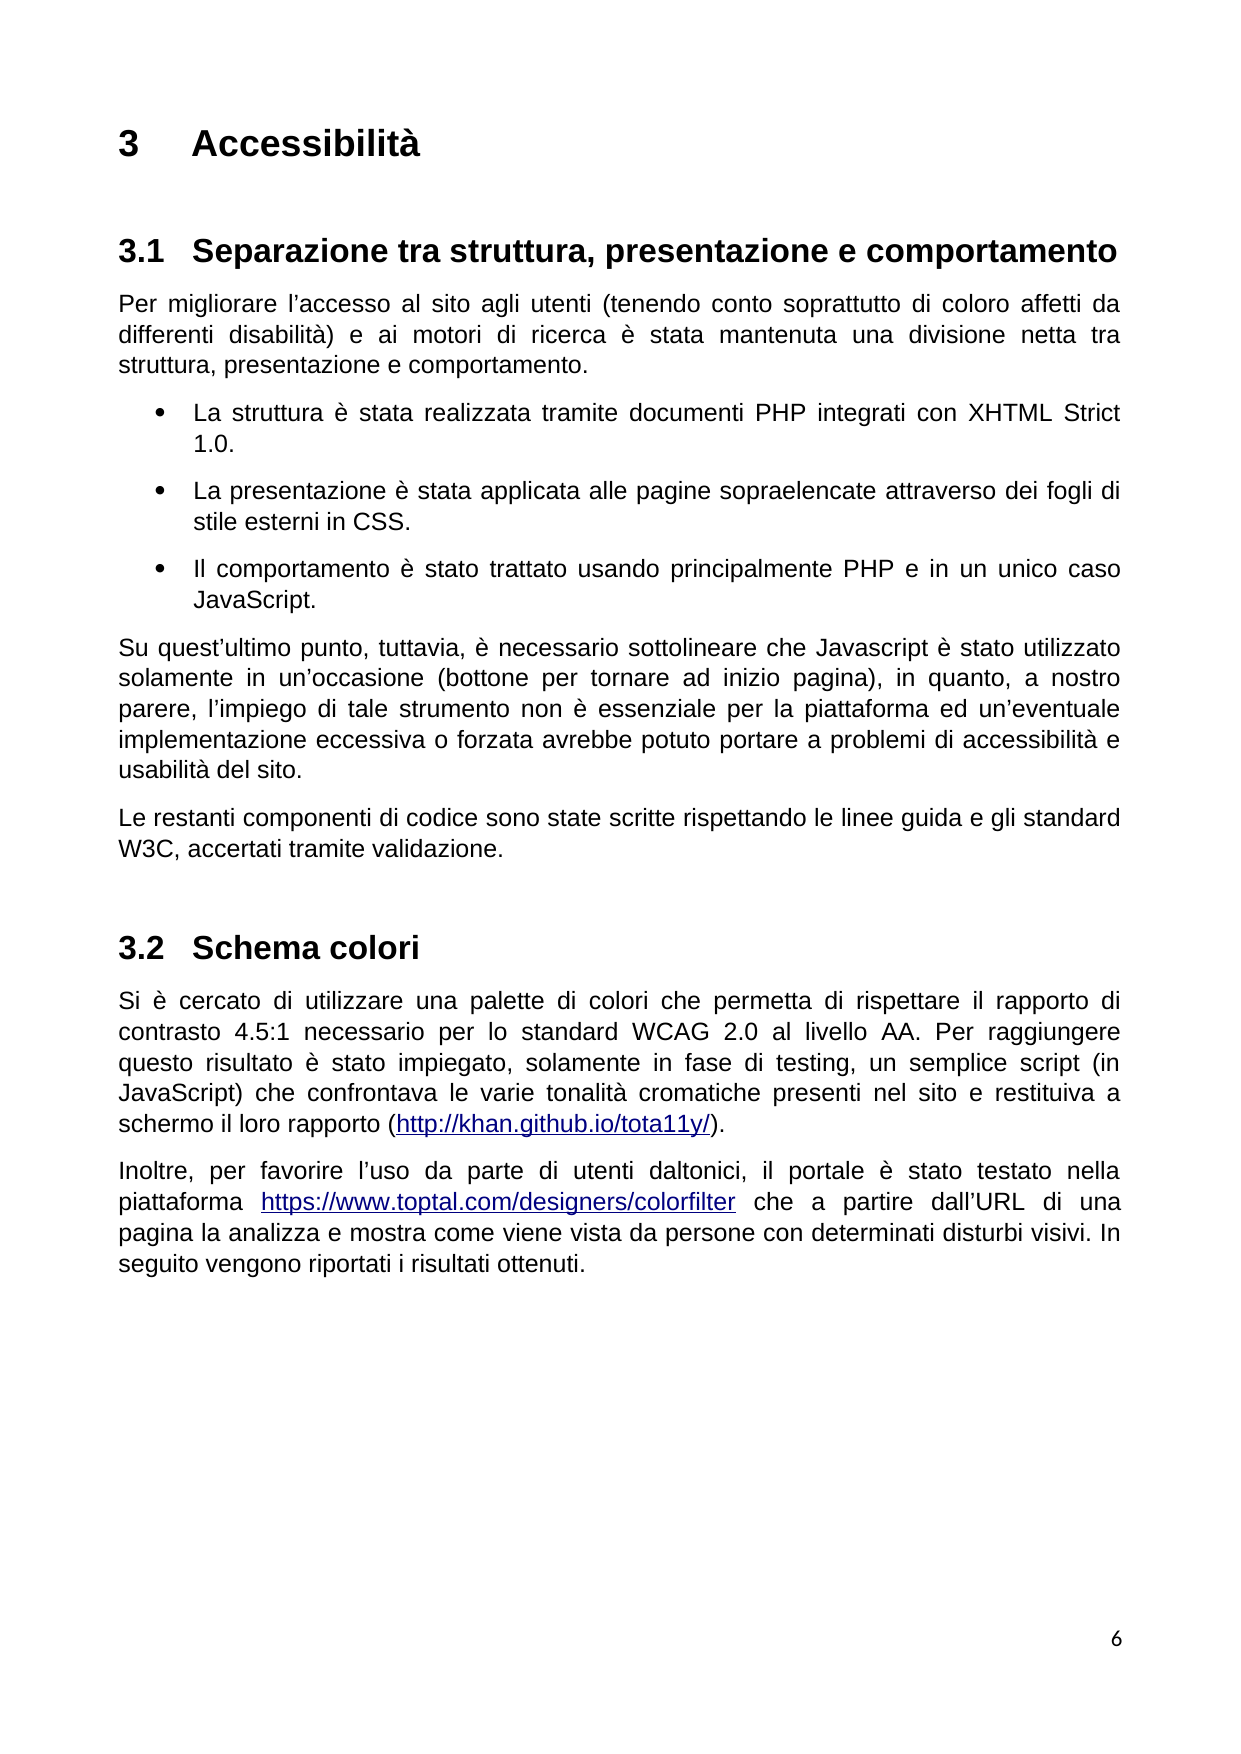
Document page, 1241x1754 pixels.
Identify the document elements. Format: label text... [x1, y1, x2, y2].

text 3.2 Schema colori [118, 928, 1122, 967]
text Inoltre, per favorire l’uso da parte di utenti daltonici, il portale è stato testato nella piattaforma https://www.toptal.com/designers/colorfilter che a partire dall’URL di una pagina la analizza e mostra come viene vista da persone con determinati disturbi visivi. In seguito vengono riportati i risultati ottenuti. [118, 1156, 1122, 1277]
text Su quest’ultimo punto, tuttavia, è necessario sottolineare che Javascript è stato utilizzato solamente in un’occasione (bottone per tornare ad inizio pagina), in quanto, a nostro parere, l’impiego di tale strumento non è essenziale per la piattaforma ed un’eventuale implementazione eccessiva o forzata avrebbe potuto portare a problemi di accessibilità e usabilità del sito. [118, 632, 1122, 784]
list La presentazione è stata applicata alle pagine sopraelencate attraverso dei fogli di stile esterni in CSS. [156, 476, 1122, 536]
text Si è cercato di utilizzare una palette di colori che permetta di rispettare il rapporto di contrasto 4.5:1 necessario per lo standard WCAG 2.0 al livello AA. Per raggiungere questo risultato è stato impiegato, solamente in fase di testing, un semplice script (in JavaScript) che confrontava le varie tonalità cromatiche presenti nel sito e restituiva a schermo il loro rapporto (http://khan.github.io/tota11y/). [118, 986, 1122, 1138]
list La struttura è stata realizzata tramite documenti PHP integrati con XHTML Strict 1.0. [156, 398, 1122, 457]
text Le restanti componenti di codice sono state scritte rispettando le linee guida e gli standard W3C, accertati tramite validazione. [118, 803, 1122, 862]
list Il comportamento è stato trattato usando principalmente PHP e in un unico caso JavaScript. [156, 554, 1122, 614]
text 3.1 Separazione tra struttura, presentazione e comportamento [118, 231, 1122, 270]
text Per migliorare l’accesso al sito agli utenti (tenendo conto soprattutto di coloro affetti da differenti disabilità) e ai motori di ricerca è stata mantenuta una divisione netta tra struttura, presentazione e comportamento. [118, 289, 1122, 379]
text 3 Accessibilità [118, 121, 1122, 164]
